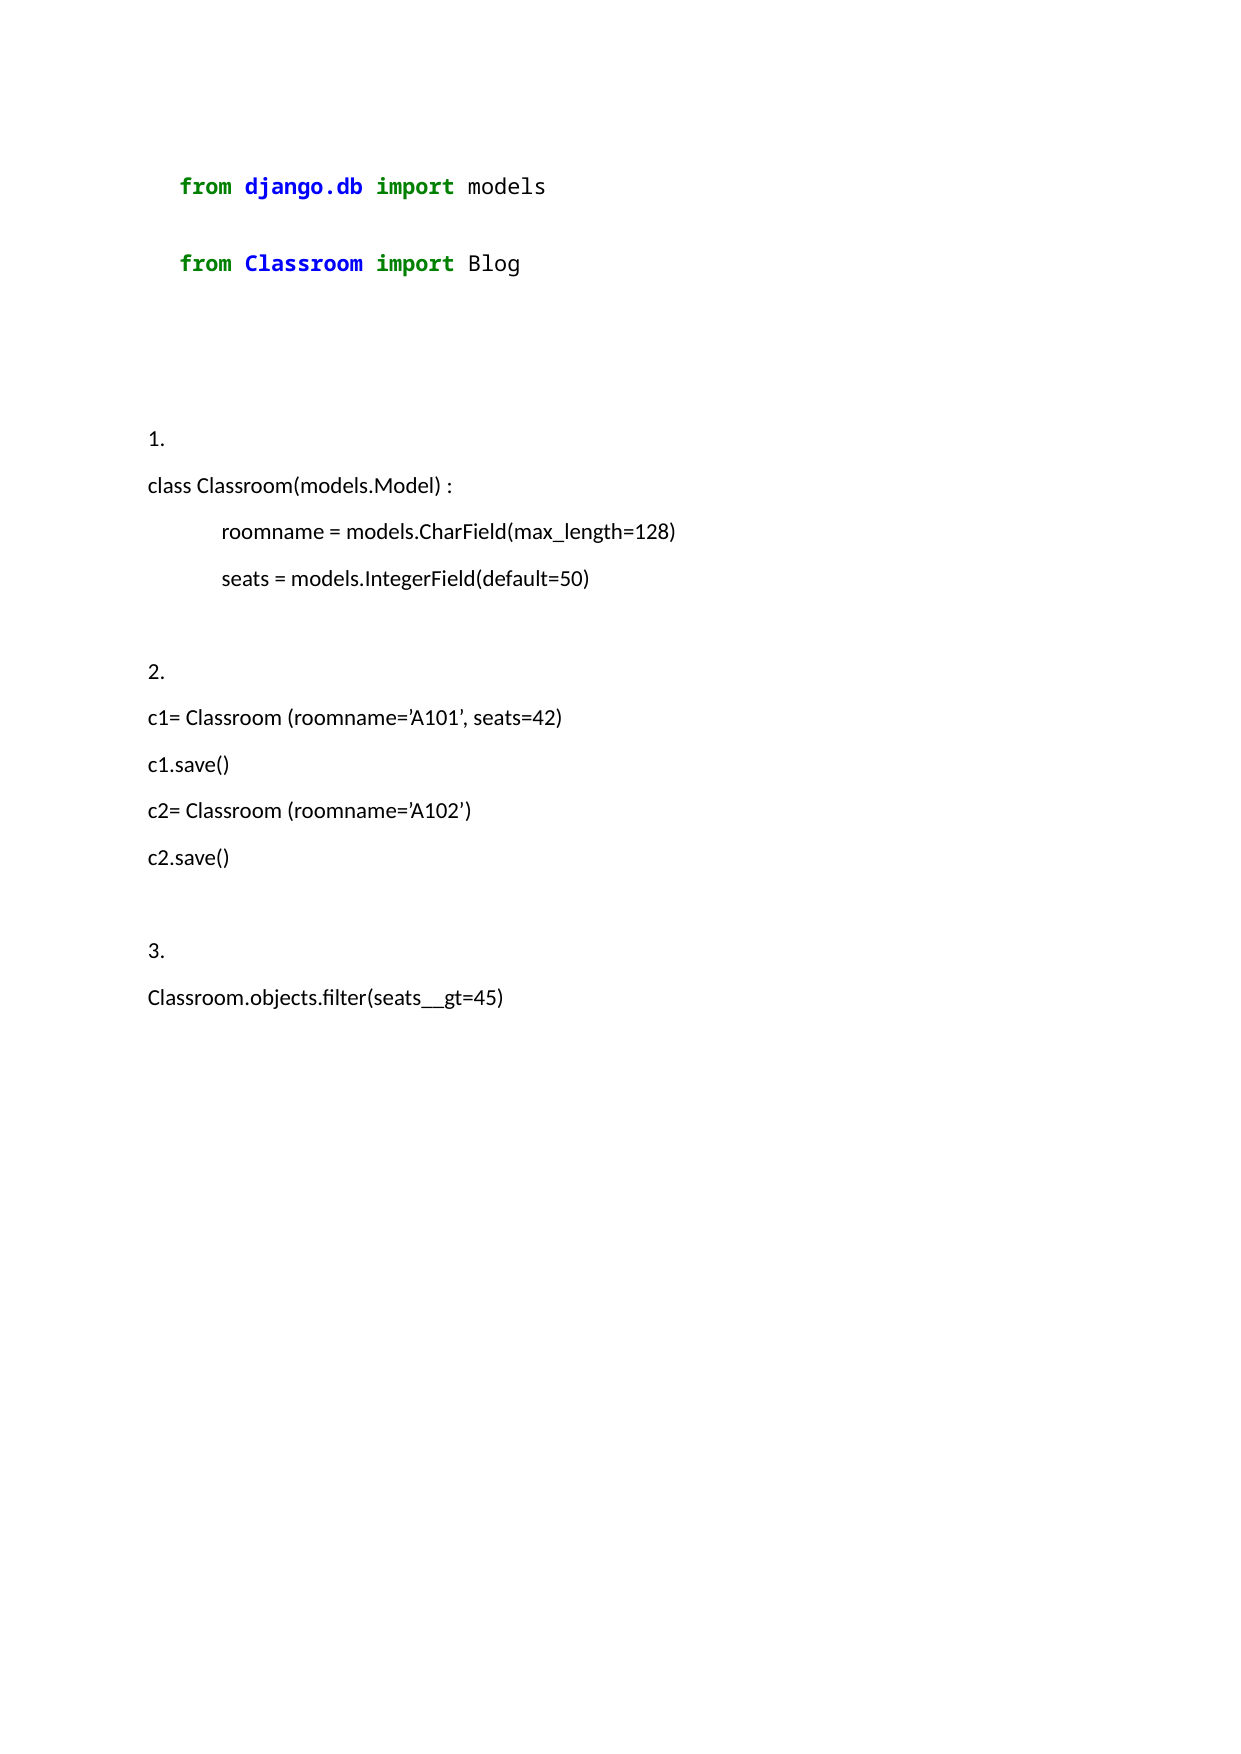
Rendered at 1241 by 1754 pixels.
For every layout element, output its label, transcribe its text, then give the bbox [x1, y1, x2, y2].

text c2.save() [148, 843, 1093, 871]
text c1.save() [148, 750, 1093, 778]
text Classroom.objects.filter(seats__gt=45) [148, 983, 1093, 1011]
text 3. [148, 936, 1093, 964]
text c1= Classroom (roomname=’A101’, seats=42) [148, 703, 1093, 732]
text roomname = models.CharField(max_length=128) [148, 517, 1093, 545]
text from django.db import models [179, 171, 1061, 201]
text seats = models.IntegerField(default=50) [148, 564, 1093, 592]
text from Classroom import Blog [179, 248, 1061, 277]
text class Classroom(models.Model) : [148, 471, 1093, 499]
text 2. [148, 657, 1093, 685]
text 1. [148, 424, 1093, 452]
text c2= Classroom (roomname=’A102’) [148, 797, 1093, 825]
